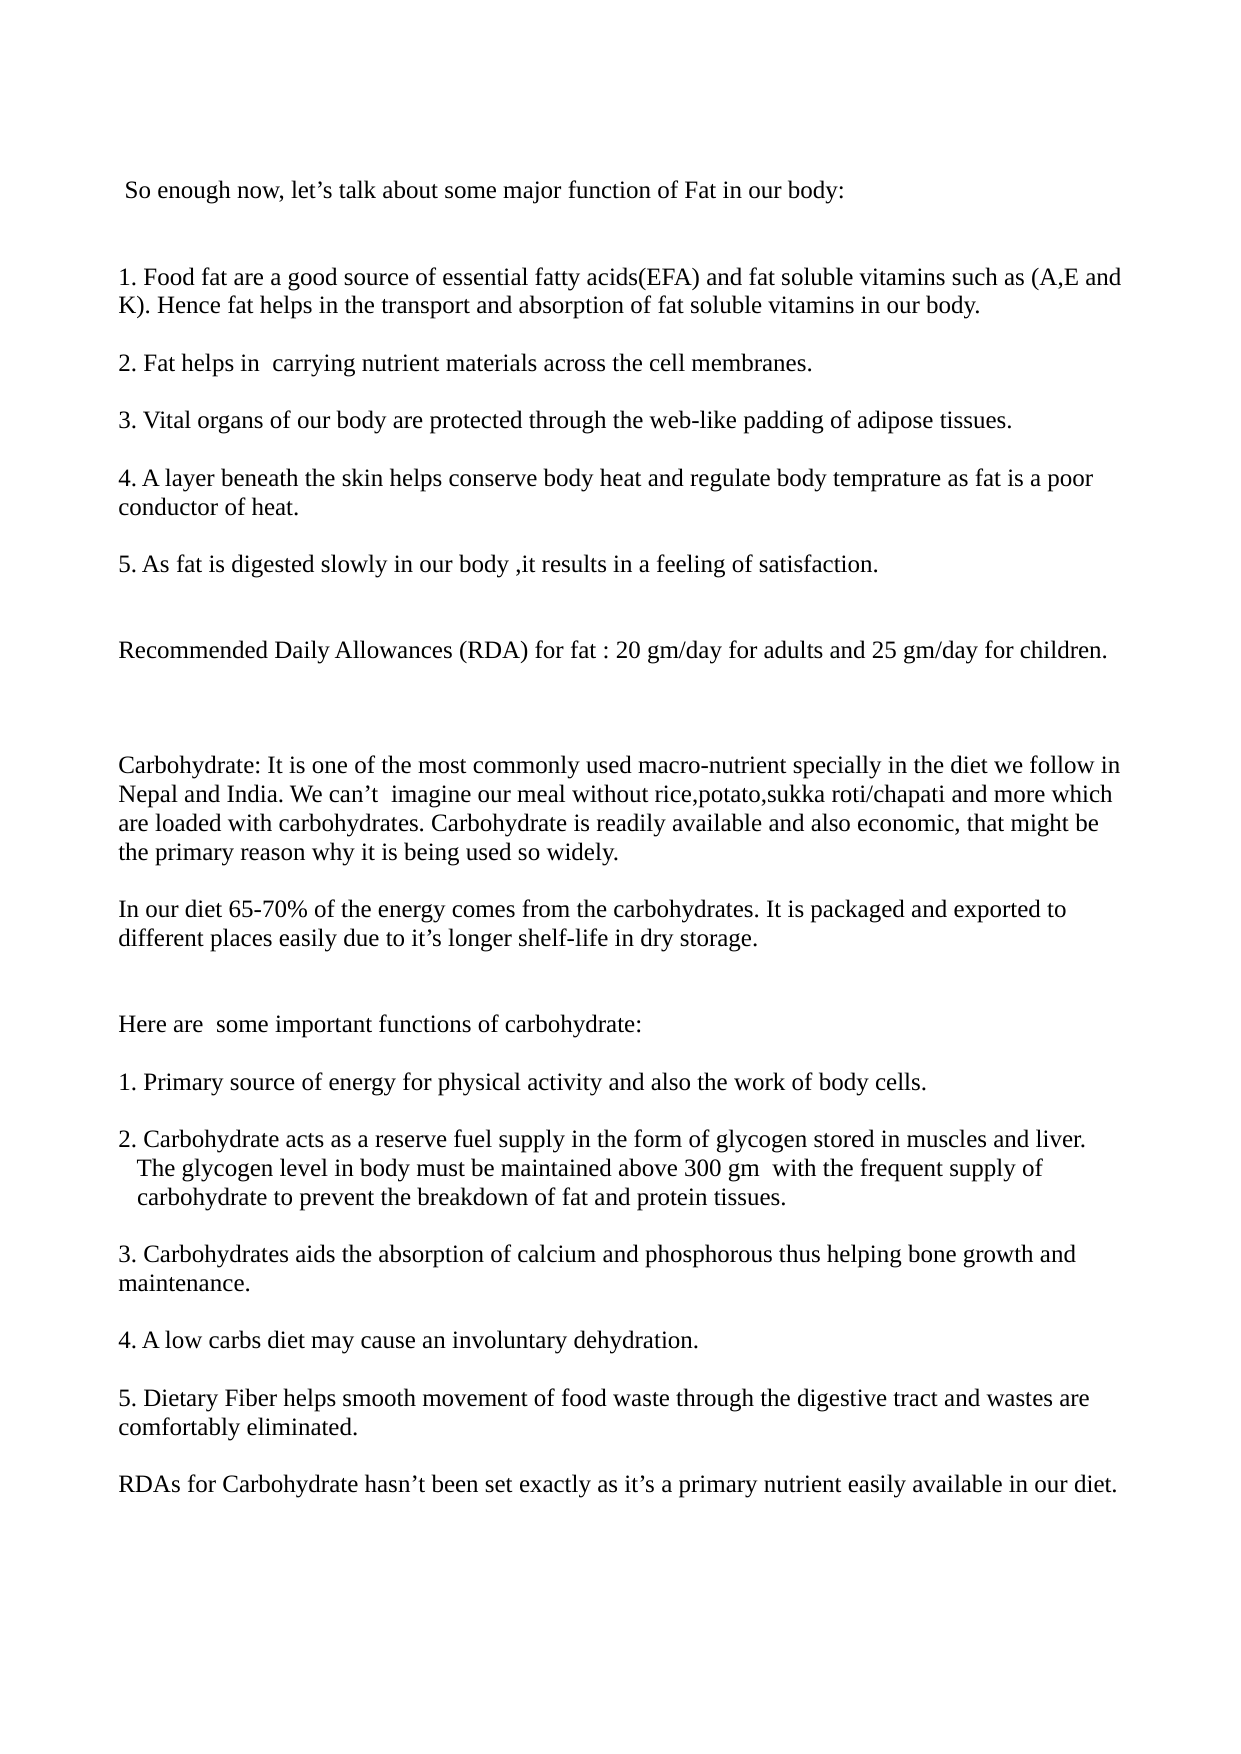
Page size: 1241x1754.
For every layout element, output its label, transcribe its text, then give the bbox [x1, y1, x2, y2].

text RDAs for Carbohydrate hasn’t been set exactly as it’s a primary nutrient easily available in our diet. [118, 1469, 1122, 1498]
text 1. Food fat are a good source of essential fatty acids(EFA) and fat soluble vitamins such as (A,E and K). Hence fat helps in the transport and absorption of fat soluble vitamins in our body. [118, 262, 1122, 319]
text Carbohydrate: It is one of the most commonly used macro-nutrient specially in the diet we follow in Nepal and India. We can’t imagine our meal without rice,potato,sukka roti/chapati and more which are loaded with carbohydrates. Carbohydrate is readily available and also economic, that might be the primary reason why it is being used so widely. [118, 751, 1122, 866]
text The glycogen level in body must be maintained above 300 gm with the frequent supply of [118, 1153, 1122, 1182]
text In our diet 65-70% of the energy comes from the carbohydrates. It is packaged and exported to different places easily due to it’s longer shelf-life in dry storage. [118, 894, 1122, 952]
text Here are some important functions of carbohydrate: [118, 1009, 1122, 1038]
text 5. Dietary Fiber helps smooth movement of food waste through the digestive tract and wastes are comfortably eliminated. [118, 1383, 1122, 1441]
text So enough now, let’s talk about some major function of Fat in our body: [118, 176, 1122, 204]
text 2. Carbohydrate acts as a reserve fuel supply in the form of glycogen stored in muscles and liver. [118, 1124, 1122, 1153]
text 3. Vital organs of our body are protected through the web-like padding of adipose tissues. [118, 406, 1122, 434]
text 2. Fat helps in carrying nutrient materials across the cell membranes. [118, 348, 1122, 377]
text 5. As fat is digested slowly in our body ,it results in a feeling of satisfaction. [118, 549, 1122, 578]
text 4. A low carbs diet may cause an involuntary dehydration. [118, 1326, 1122, 1354]
text 3. Carbohydrates aids the absorption of calcium and phosphorous thus helping bone growth and maintenance. [118, 1239, 1122, 1297]
text carbohydrate to prevent the breakdown of fat and protein tissues. [118, 1182, 1122, 1211]
text 4. A layer beneath the skin helps conserve body heat and regulate body temprature as fat is a poor conductor of heat. [118, 463, 1122, 521]
text Recommended Daily Allowances (RDA) for fat : 20 gm/day for adults and 25 gm/day for children. [118, 636, 1122, 664]
text 1. Primary source of energy for physical activity and also the work of body cells. [118, 1067, 1122, 1096]
